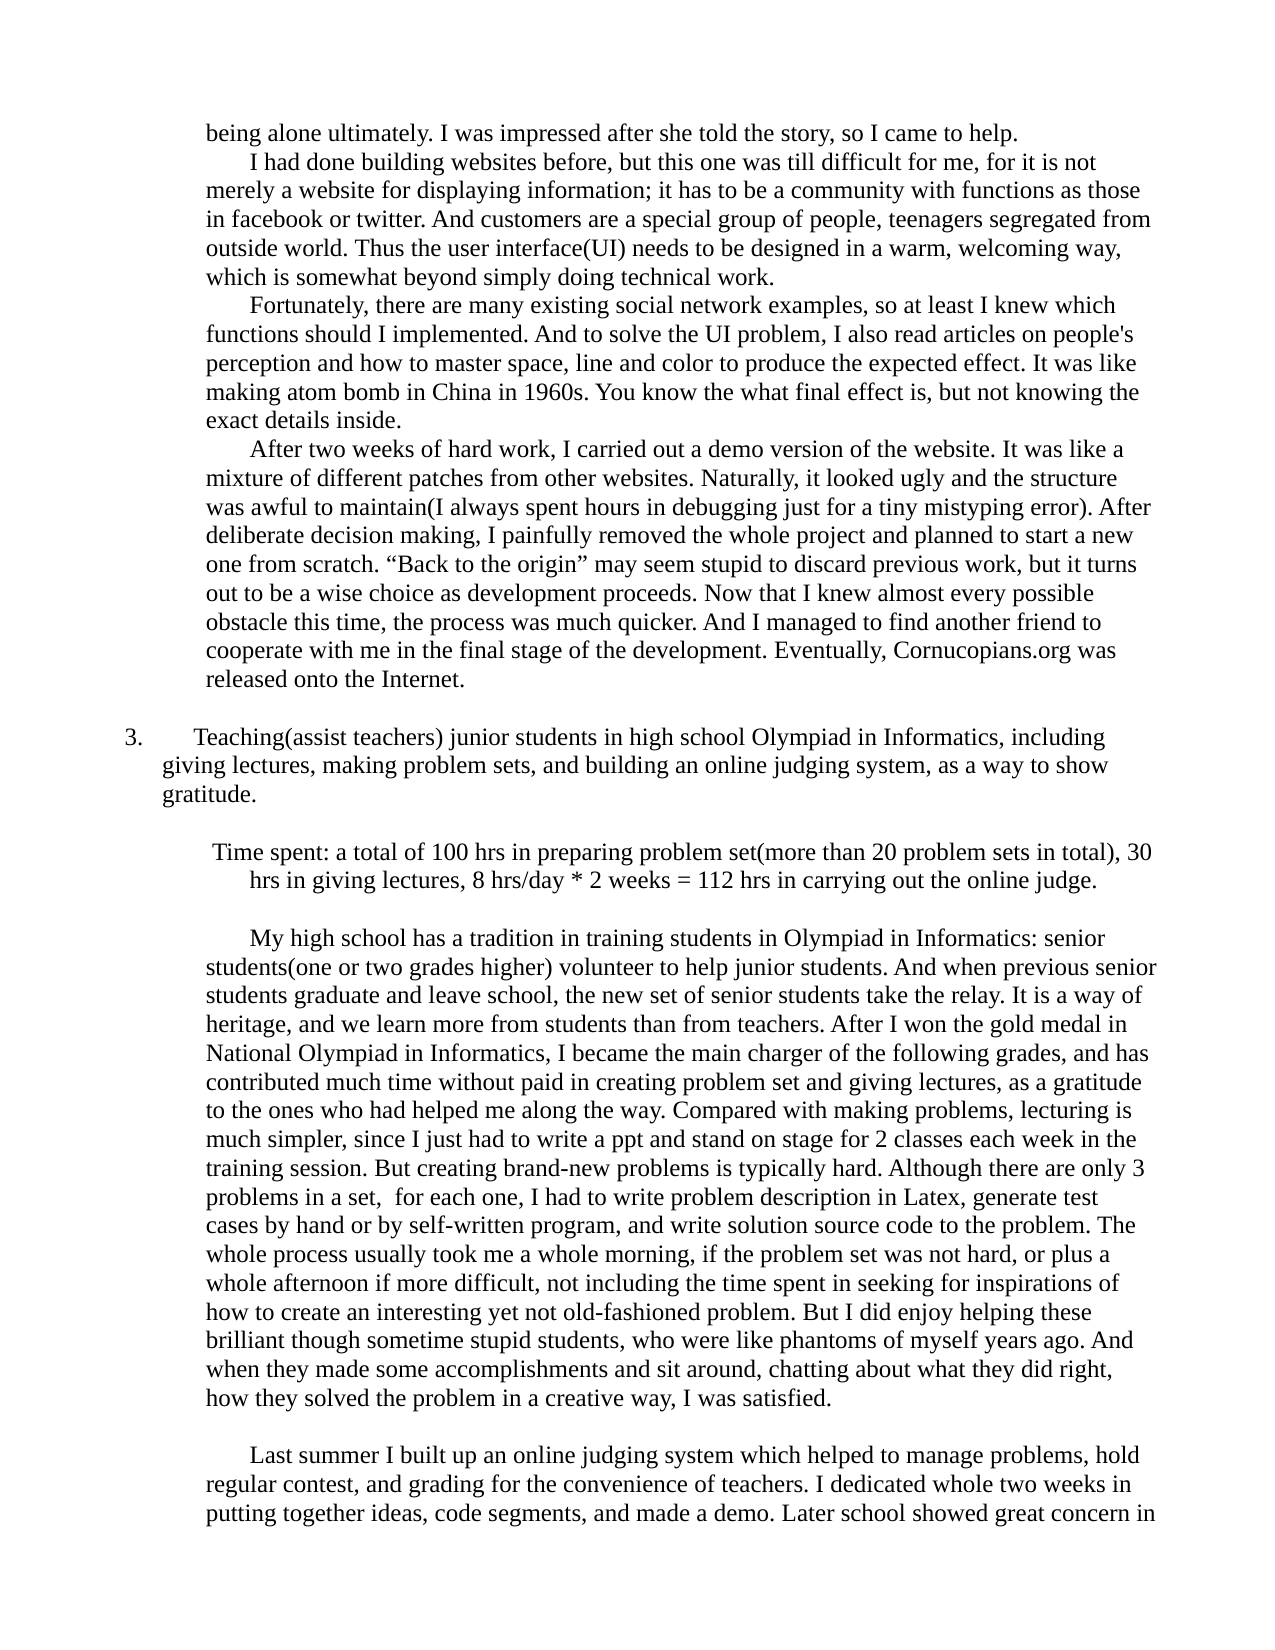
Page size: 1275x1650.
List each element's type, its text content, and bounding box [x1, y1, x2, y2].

text being alone ultimately. I was impressed after she told the story, so I came to help. [206, 118, 1157, 147]
text My high school has a tradition in training students in Olympiad in Informatics: senior students(one or two grades higher) volunteer to help junior students. And when previous senior students graduate and leave school, the new set of senior students take the relay. It is a way of heritage, and we learn more from students than from teachers. After I won the gold medal in National Olympiad in Informatics, I became the main charger of the following grades, and has contributed much time without paid in creating problem set and giving lectures, as a gratitude to the ones who had helped me along the way. Compared with making problems, lecturing is much simpler, since I just had to write a ppt and stand on stage for 2 classes each week in the training session. But creating brand-new problems is typically hard. Although there are only 3 problems in a set, for each one, I had to write problem description in Latex, generate test cases by hand or by self-written program, and write solution source code to the problem. The whole process usually took me a whole morning, if the problem set was not hard, or plus a whole afternoon if more difficult, not including the time spent in seeking for inspirations of how to create an interesting yet not old-fashioned problem. But I did enjoy helping these brilliant though sometime stupid students, who were like phantoms of myself years ago. And when they made some accomplishments and sit around, chatting about what they did right, how they solved the problem in a creative way, I was satisfied. [168, 923, 1157, 1412]
text Time spent: a total of 100 hrs in preparing problem set(more than 20 problem sets in total), 30 hrs in giving lectures, 8 hrs/day * 2 weeks = 112 hrs in carrying out the online judge. [212, 837, 1157, 894]
text Fortunately, there are many existing social network examples, so at least I knew which functions should I implemented. And to solve the UI problem, I also read articles on people's perception and how to master space, line and color to produce the expected effect. It was like making atom bomb in China in 1960s. You know the what final effect is, but not knowing the exact details inside. [206, 291, 1157, 434]
text Last summer I built up an online judging system which helped to manage problems, hold regular contest, and grading for the convenience of teachers. I dedicated whole two weeks in putting together ideas, code segments, and made a demo. Later school showed great concern in [168, 1441, 1157, 1527]
text After two weeks of hard work, I carried out a demo version of the website. It was like a mixture of different patches from other websites. Naturally, it looked ugly and the structure was awful to maintain(I always spent hours in debugging just for a tiny mistyping error). After deliberate decision making, I painfully removed the whole project and planned to start a new one from scratch. “Back to the origin” may seem stupid to discard previous work, but it turns out to be a wise choice as development proceeds. Now that I knew almost every possible obstacle this time, the process was much quicker. And I managed to find another friend to cooperate with me in the final stage of the development. Eventually, Cornucopians.org was released onto the Internet. [206, 434, 1157, 693]
text I had done building websites before, but this one was till difficult for me, for it is not merely a website for displaying information; it has to be a community with functions as those in facebook or twitter. And customers are a special group of people, teenagers segregated from outside world. Thus the user interface(UI) needs to be designed in a warm, welcoming way, which is somewhat beyond simply doing technical work. [206, 147, 1157, 291]
list Teaching(assist teachers) junior students in high school Olympiad in Informatics, including giving lectures, making problem sets, and building an online judging system, as a way to show gratitude. [124, 722, 1157, 808]
